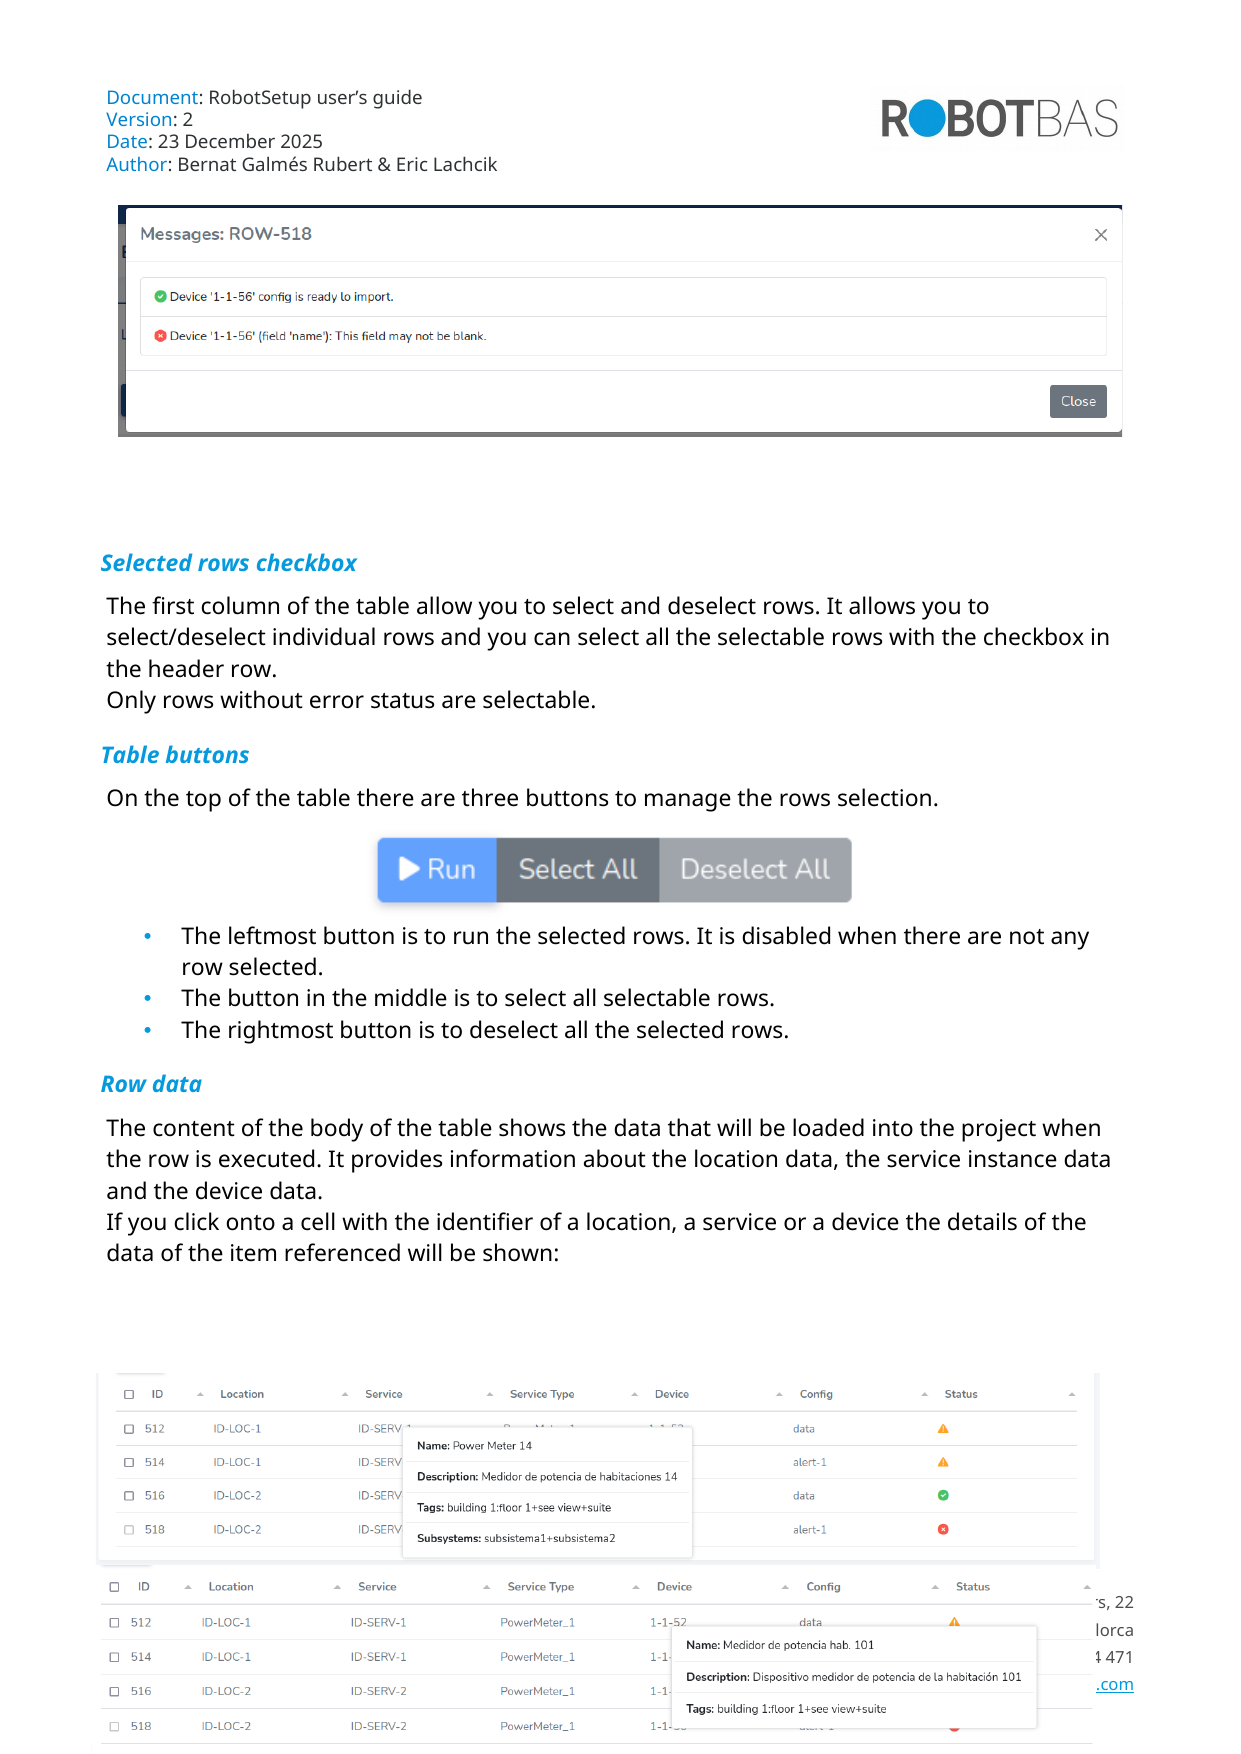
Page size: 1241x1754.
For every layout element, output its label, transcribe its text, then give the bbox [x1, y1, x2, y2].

list The button in the middle is to select all selectable rows. [144, 982, 1134, 1013]
subtitle Table buttons [100, 739, 1134, 770]
list The leftmost button is to run the selected rows. It is disabled when there are not any row selected. [144, 814, 1134, 982]
picture [353, 813, 888, 920]
text The content of the body of the table shows the data that will be loaded into the project when the row is executed. It provides information about the location data, the service instance data and the device data. [106, 1112, 1134, 1206]
text The first column of the table allow you to select and deselect rows. It allows you to select/deselect individual rows and you can select all the selectable rows with the checkbox in the header row. [106, 590, 1134, 684]
list The rightmost button is to deselect all the selected rows. [144, 1013, 1134, 1045]
text On the top of the table there are three buttons to manage the rows selection. [106, 782, 1134, 814]
text Only rows without error status are selectable. [106, 684, 1134, 715]
picture [869, 86, 1125, 153]
subtitle Row data [100, 1068, 1134, 1100]
text If you click onto a cell with the identifier of a location, a service or a device the details of the data of the item referenced will be shown: [106, 1206, 1134, 1268]
picture [118, 205, 1123, 437]
picture [91, 1373, 1100, 1754]
subtitle Selected rows checkbox [100, 546, 1134, 578]
